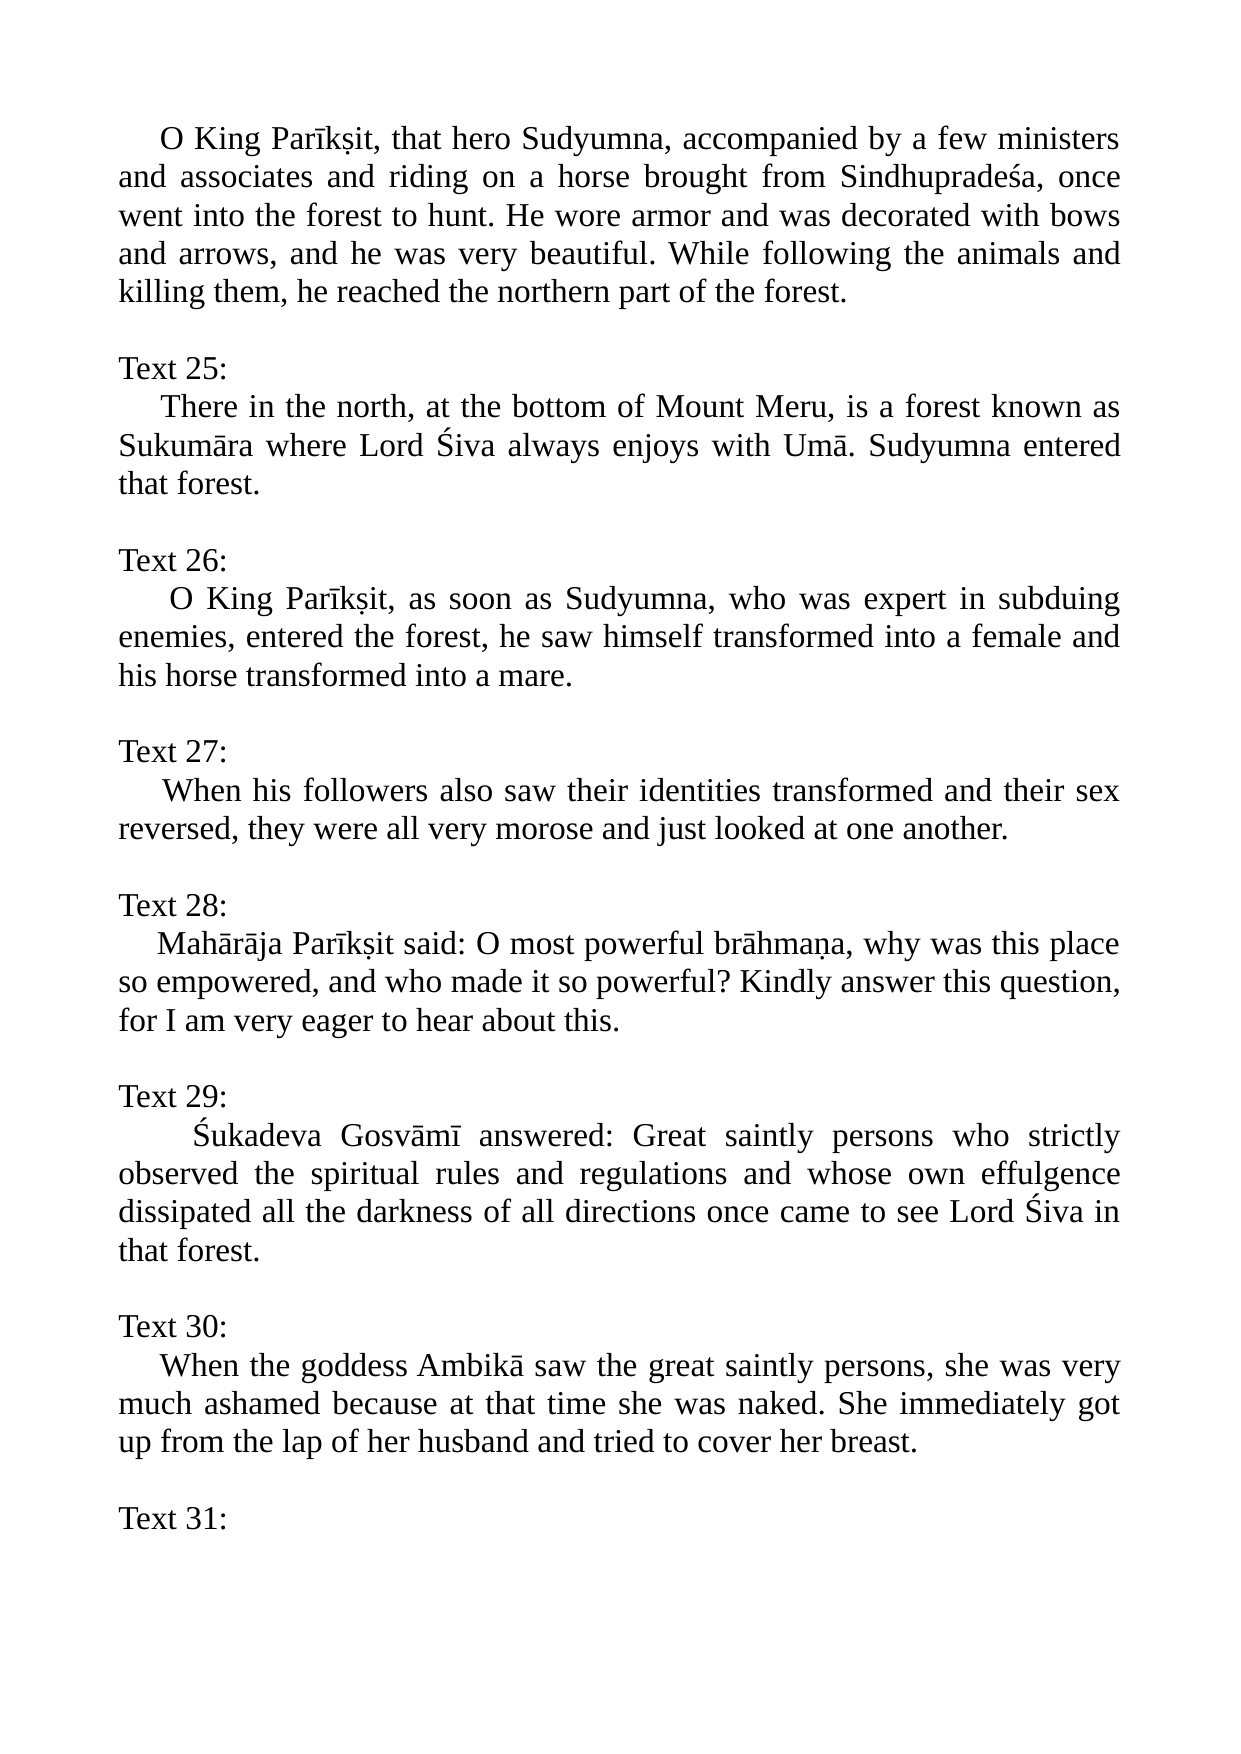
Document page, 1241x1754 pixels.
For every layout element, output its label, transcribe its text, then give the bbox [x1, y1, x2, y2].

text When his followers also saw their identities transformed and their sex reversed, they were all very morose and just looked at one another. [118, 770, 1122, 846]
text Text 29: [118, 1076, 1122, 1115]
text Mahārāja Parīkṣit said: O most powerful brāhmaṇa, why was this place so empowered, and who made it so powerful? Kindly answer this question, for I am very eager to hear about this. [118, 923, 1122, 1038]
text O King Parīkṣit, as soon as Sudyumna, who was expert in subduing enemies, entered the forest, he saw himself transformed into a female and his horse transformed into a mare. [118, 578, 1122, 693]
text Text 25: [118, 348, 1122, 386]
text Śukadeva Gosvāmī answered: Great saintly persons who strictly observed the spiritual rules and regulations and whose own effulgence dissipated all the darkness of all directions once came to see Lord Śiva in that forest. [118, 1115, 1122, 1268]
text Text 30: [118, 1306, 1122, 1345]
text Text 28: [118, 885, 1122, 923]
text There in the north, at the bottom of Mount Meru, is a forest known as Sukumāra where Lord Śiva always enjoys with Umā. Sudyumna entered that forest. [118, 386, 1122, 501]
text Text 31: [118, 1498, 1122, 1536]
text When the goddess Ambikā saw the great saintly persons, she was very much ashamed because at that time she was naked. She immediately got up from the lap of her husband and tried to cover her breast. [118, 1345, 1122, 1460]
text Text 26: [118, 540, 1122, 578]
text O King Parīkṣit, that hero Sudyumna, accompanied by a few ministers and associates and riding on a horse brought from Sindhupradeśa, once went into the forest to hunt. He wore armor and was decorated with bows and arrows, and he was very beautiful. While following the animals and killing them, he reached the northern part of the forest. [118, 118, 1122, 310]
text Text 27: [118, 731, 1122, 770]
